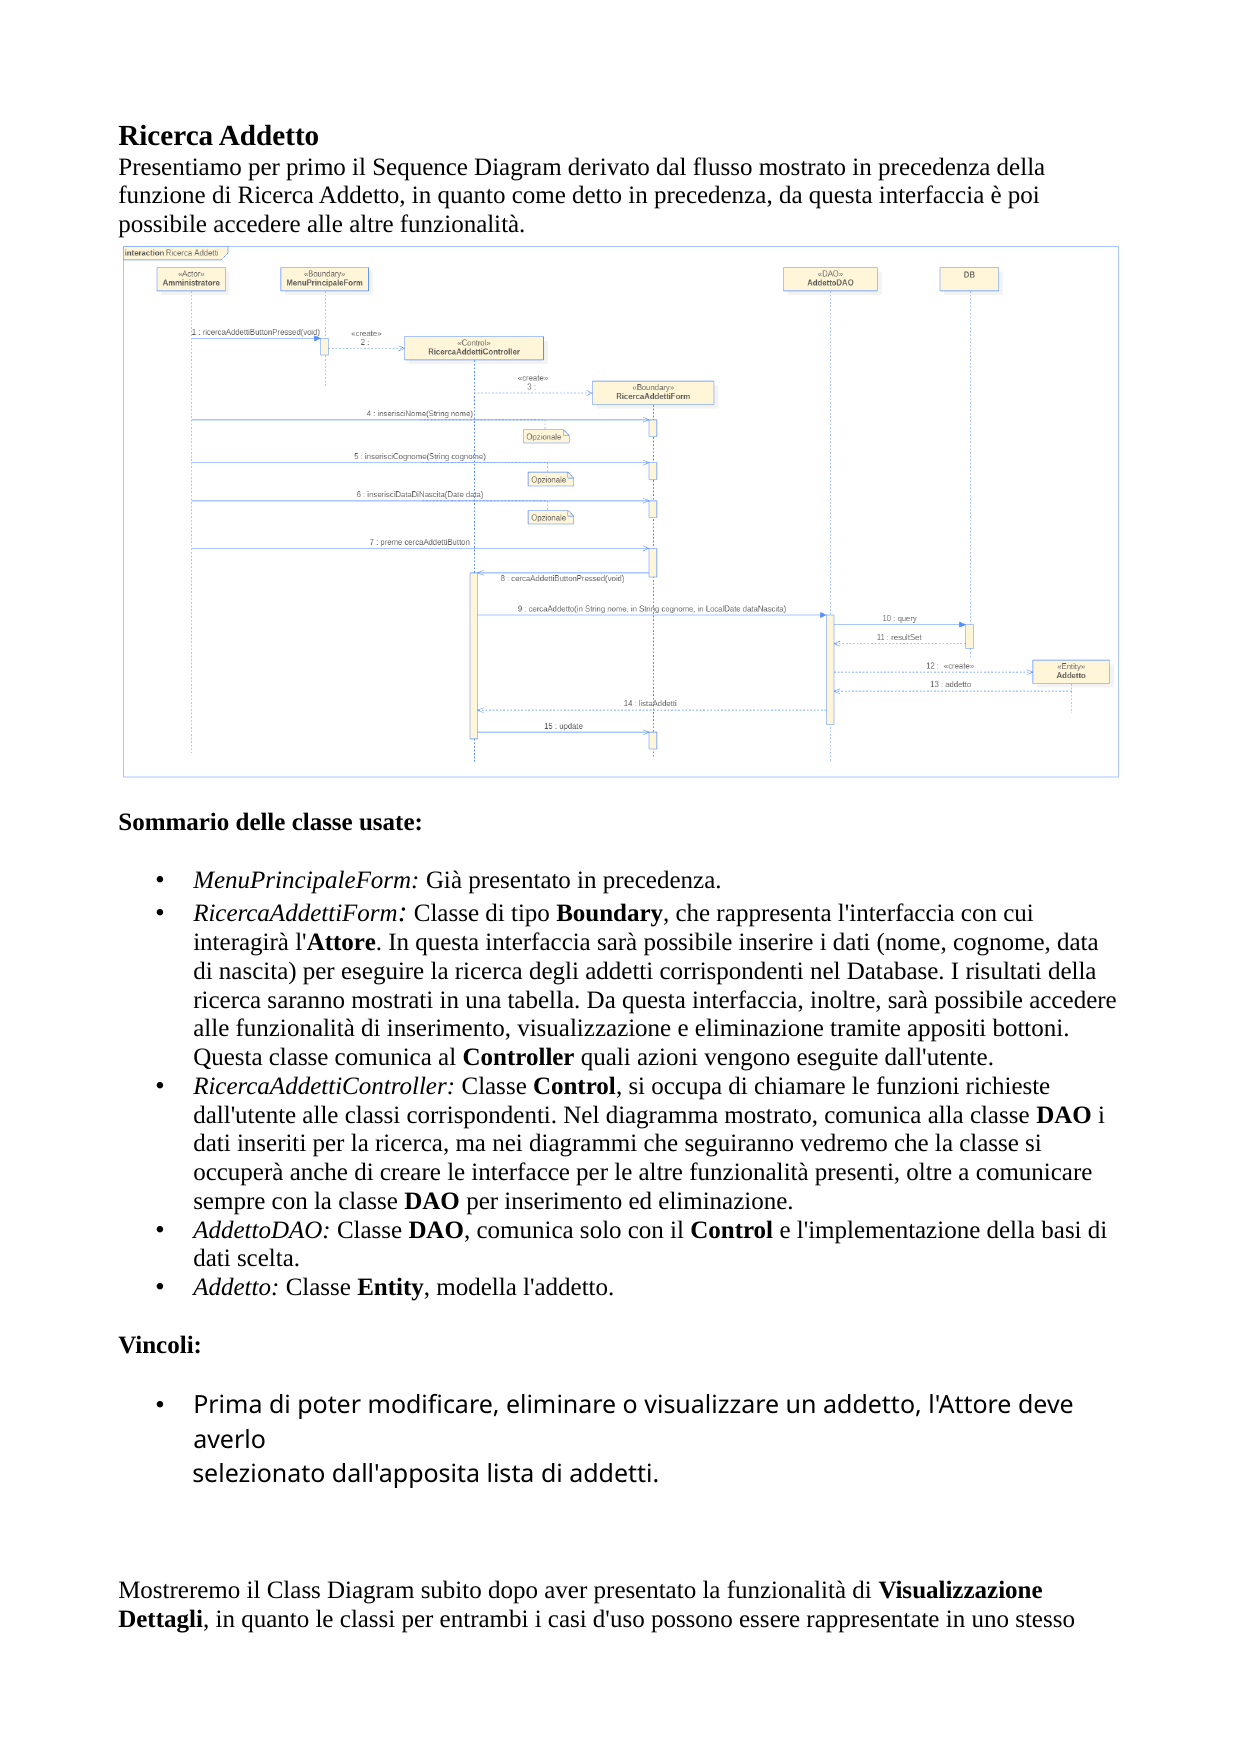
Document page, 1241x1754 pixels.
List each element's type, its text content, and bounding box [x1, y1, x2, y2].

picture [121, 244, 1120, 779]
text Ricerca Addetto [118, 118, 1122, 152]
text selezionato dall'apposita lista di addetti. [118, 1455, 1122, 1489]
list Prima di poter modificare, eliminare o visualizzare un addetto, l'Attore deve averlo [156, 1387, 1122, 1455]
list RicercaAddettiController: Classe Control, si occupa di chiamare le funzioni richieste dall'utente alle classi corrispondenti. Nel diagramma mostrato, comunica alla classe DAO i dati inseriti per la ricerca, ma nei diagrammi che seguiranno vedremo che la classe si occuperà anche di creare le interfacce per le altre funzionalità presenti, oltre a comunicare sempre con la classe DAO per inserimento ed eliminazione. [156, 1071, 1122, 1215]
text Presentiamo per primo il Sequence Diagram derivato dal flusso mostrato in precedenza della funzione di Ricerca Addetto, in quanto come detto in precedenza, da questa interfaccia è poi possibile accedere alle altre funzionalità. [118, 152, 1122, 238]
list Addetto: Classe Entity, modella l'addetto. [156, 1272, 1122, 1301]
list AddettoDAO: Classe DAO, comunica solo con il Control e l'implementazione della basi di dati scelta. [156, 1215, 1122, 1272]
list RicercaAddettiForm: Classe di tipo Boundary, che rappresenta l'interfaccia con cui interagirà l'Attore. In questa interfaccia sarà possibile inserire i dati (nome, cognome, data di nascita) per eseguire la ricerca degli addetti corrispondenti nel Database. I risultati della ricerca saranno mostrati in una tabella. Da questa interfaccia, inoltre, sarà possibile accedere alle funzionalità di inserimento, visualizzazione e eliminazione tramite appositi bottoni. Questa classe comunica al Controller quali azioni vengono eseguite dall'utente. [156, 894, 1122, 1071]
text Vincoli: [118, 1330, 1122, 1358]
text Mostreremo il Class Diagram subito dopo aver presentato la funzionalità di Visualizzazione Dettagli, in quanto le classi per entrambi i casi d'uso possono essere rappresentate in uno stesso [118, 1576, 1122, 1633]
list MenuPrincipaleForm: Già presentato in precedenza. [156, 865, 1122, 894]
text Sommario delle classe usate: [118, 807, 1122, 836]
